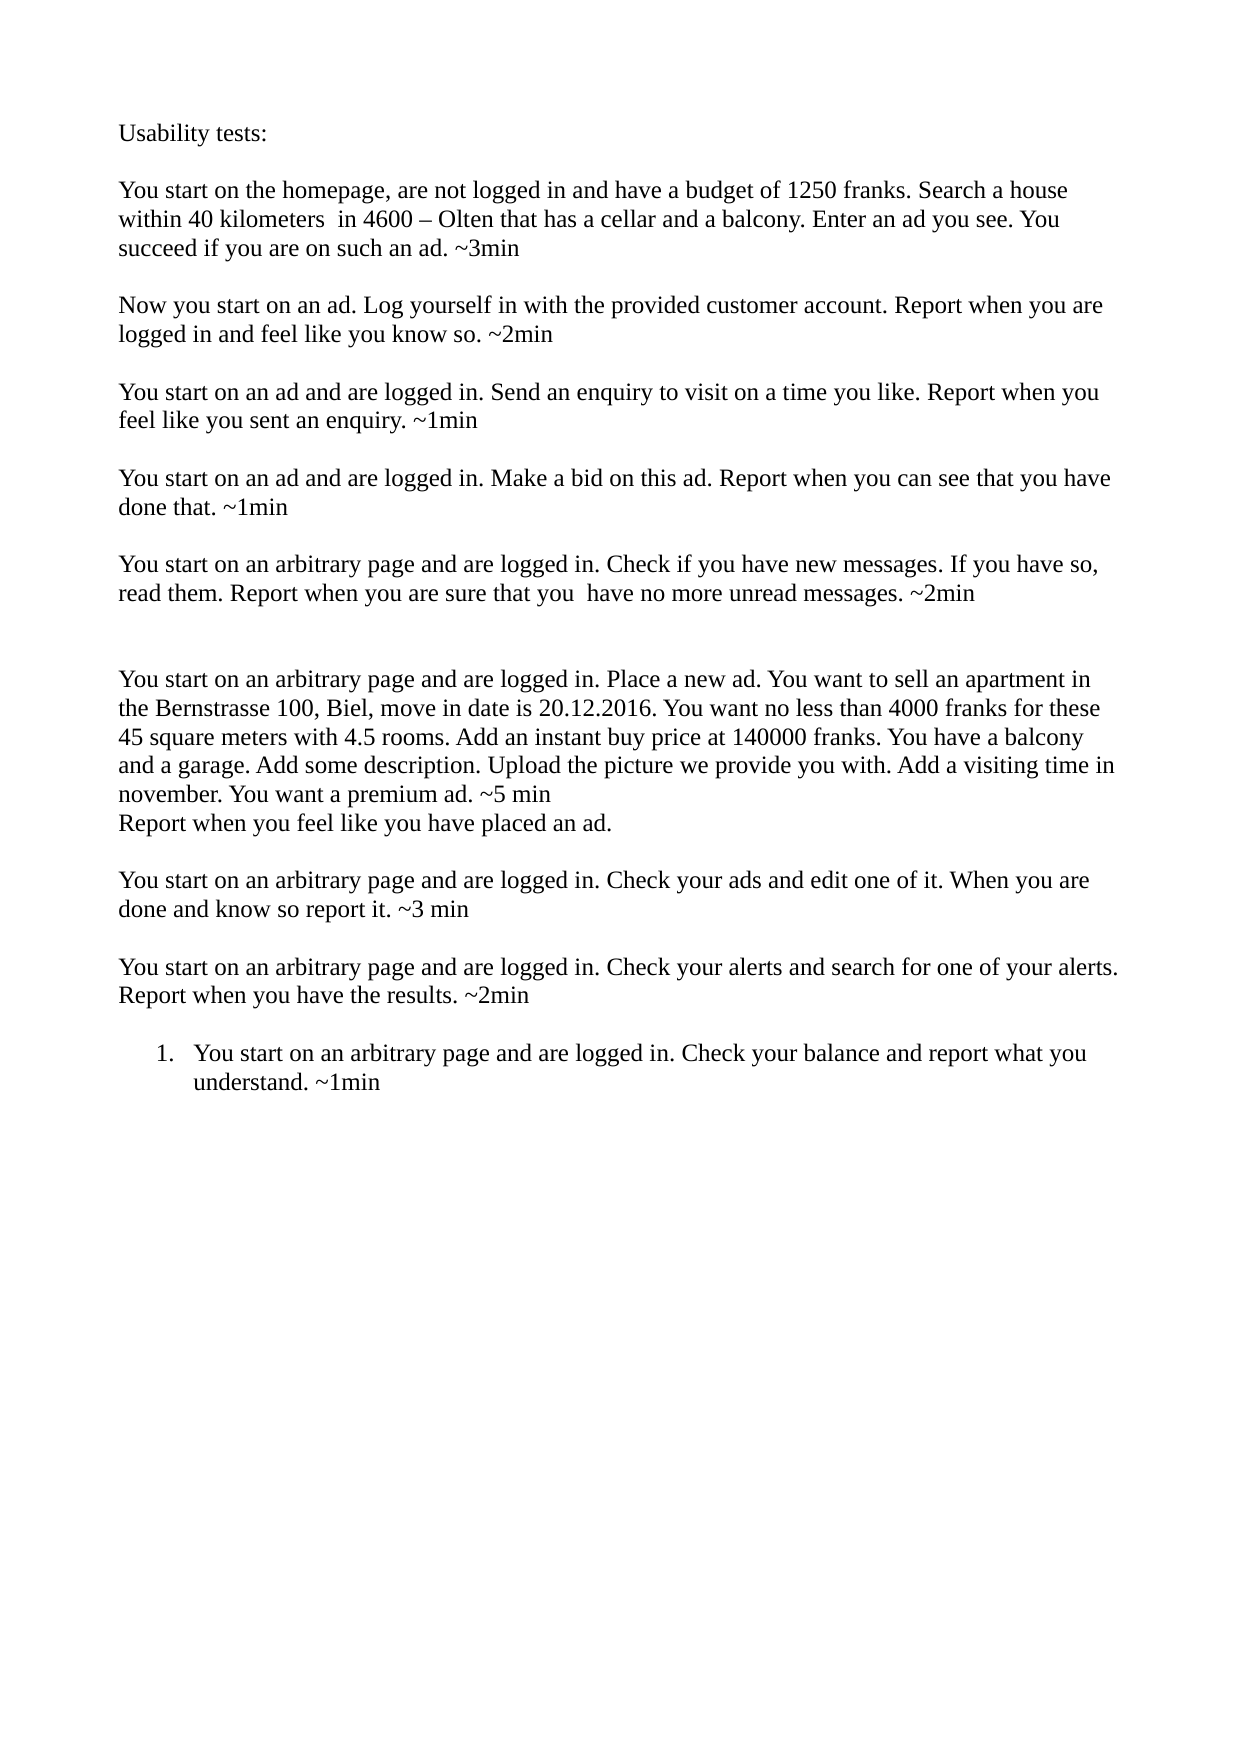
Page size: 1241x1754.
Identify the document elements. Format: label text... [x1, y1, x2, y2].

list You start on an arbitrary page and are logged in. Check your balance and report what you understand. ~1min [156, 1038, 1122, 1096]
text You start on an arbitrary page and are logged in. Place a new ad. You want to sell an apartment in the Bernstrasse 100, Biel, move in date is 20.12.2016. You want no less than 4000 franks for these 45 square meters with 4.5 rooms. Add an instant buy price at 140000 franks. You have a balcony and a garage. Add some description. Upload the picture we provide you with. Add a visiting time in november. You want a premium ad. ~5 min [118, 664, 1122, 808]
text Usability tests: [118, 118, 1122, 147]
text You start on an ad and are logged in. Make a bid on this ad. Report when you can see that you have done that. ~1min [118, 463, 1122, 521]
text Now you start on an ad. Log yourself in with the provided customer account. Report when you are logged in and feel like you know so. ~2min [118, 291, 1122, 348]
text Report when you feel like you have placed an ad. [118, 808, 1122, 837]
text You start on an arbitrary page and are logged in. Check your ads and edit one of it. When you are done and know so report it. ~3 min [118, 866, 1122, 923]
text You start on an arbitrary page and are logged in. Check your alerts and search for one of your alerts. Report when you have the results. ~2min [118, 952, 1122, 1009]
text You start on the homepage, are not logged in and have a budget of 1250 franks. Search a house within 40 kilometers in 4600 – Olten that has a cellar and a balcony. Enter an ad you see. You succeed if you are on such an ad. ~3min [118, 176, 1122, 262]
text You start on an ad and are logged in. Send an enquiry to visit on a time you like. Report when you feel like you sent an enquiry. ~1min [118, 377, 1122, 434]
text You start on an arbitrary page and are logged in. Check if you have new messages. If you have so, read them. Report when you are sure that you have no more unread messages. ~2min [118, 549, 1122, 607]
